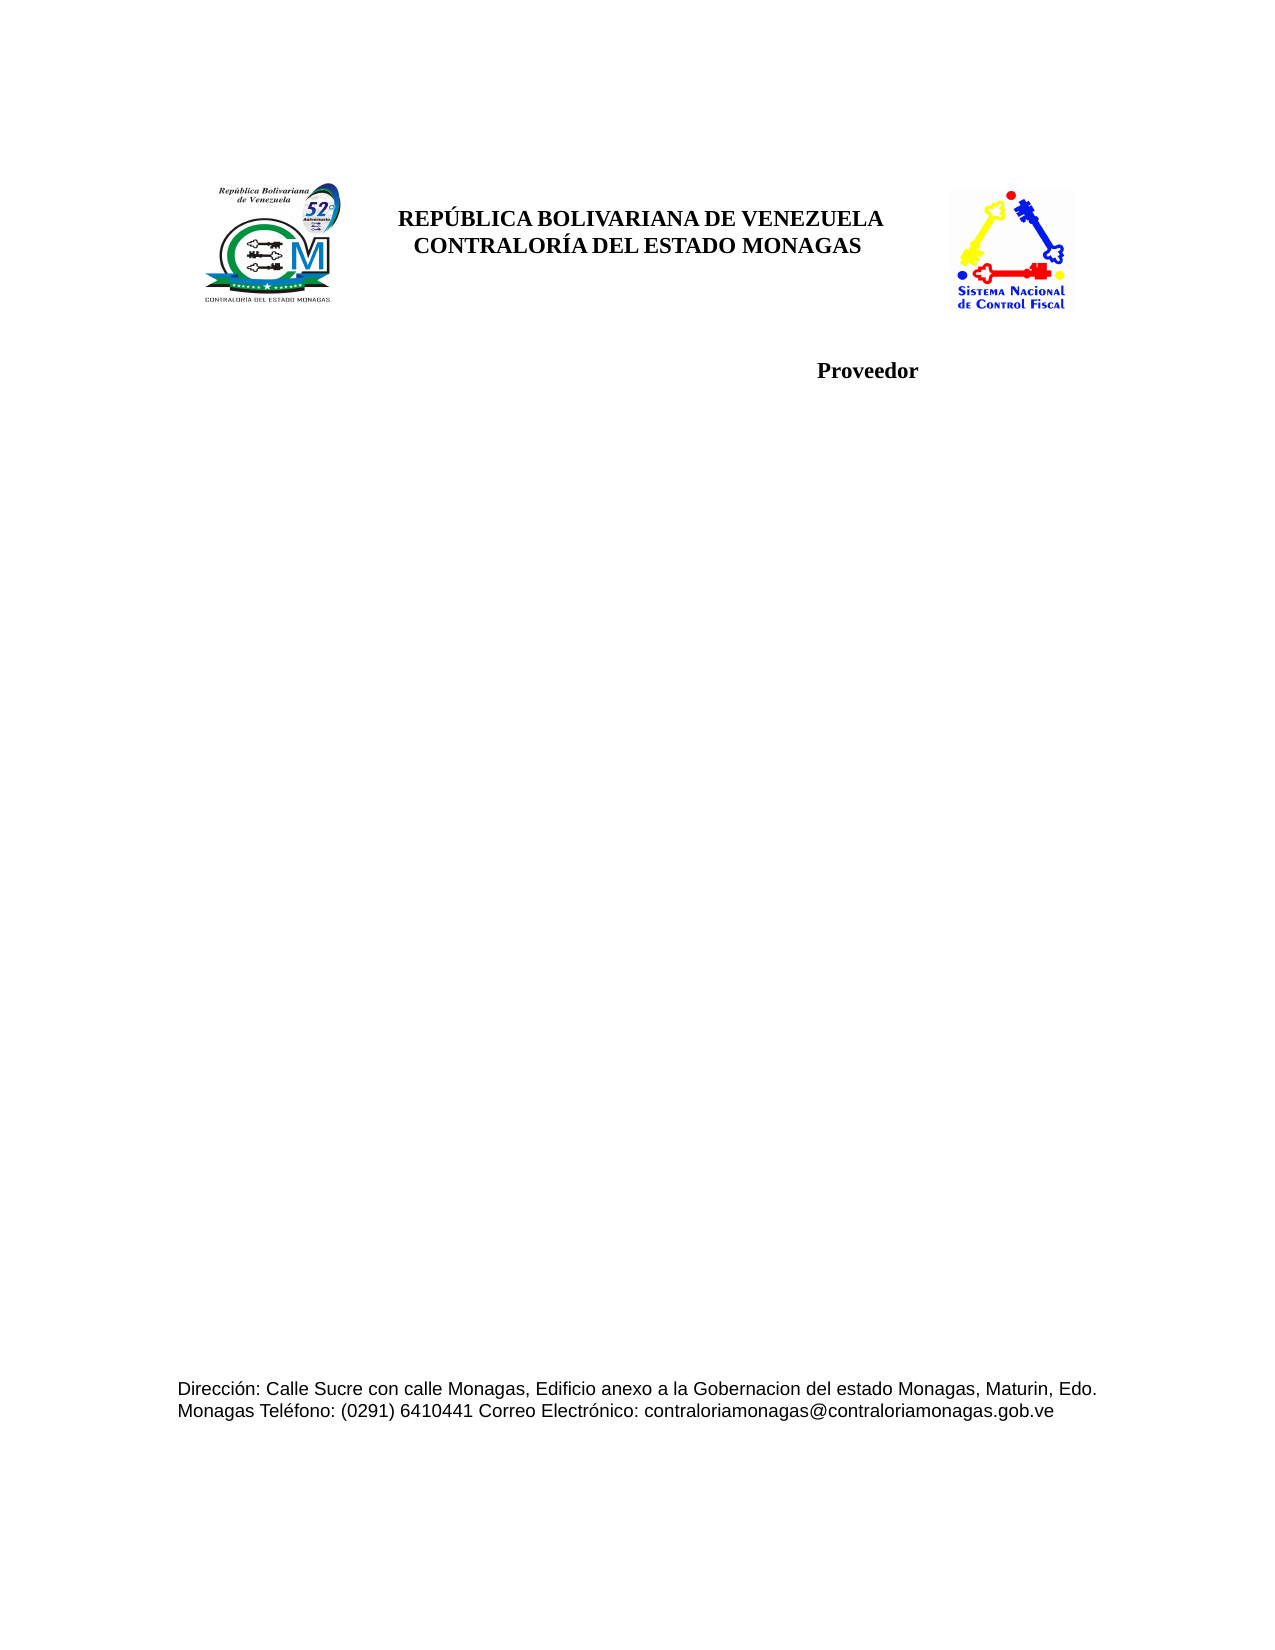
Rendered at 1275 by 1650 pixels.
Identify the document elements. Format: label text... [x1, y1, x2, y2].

table_cell [177, 313, 637, 351]
picture [182, 171, 363, 314]
table_cell [638, 313, 1098, 351]
picture [948, 188, 1076, 312]
table_cell [177, 351, 637, 415]
table_cell Proveedor [638, 351, 1098, 415]
